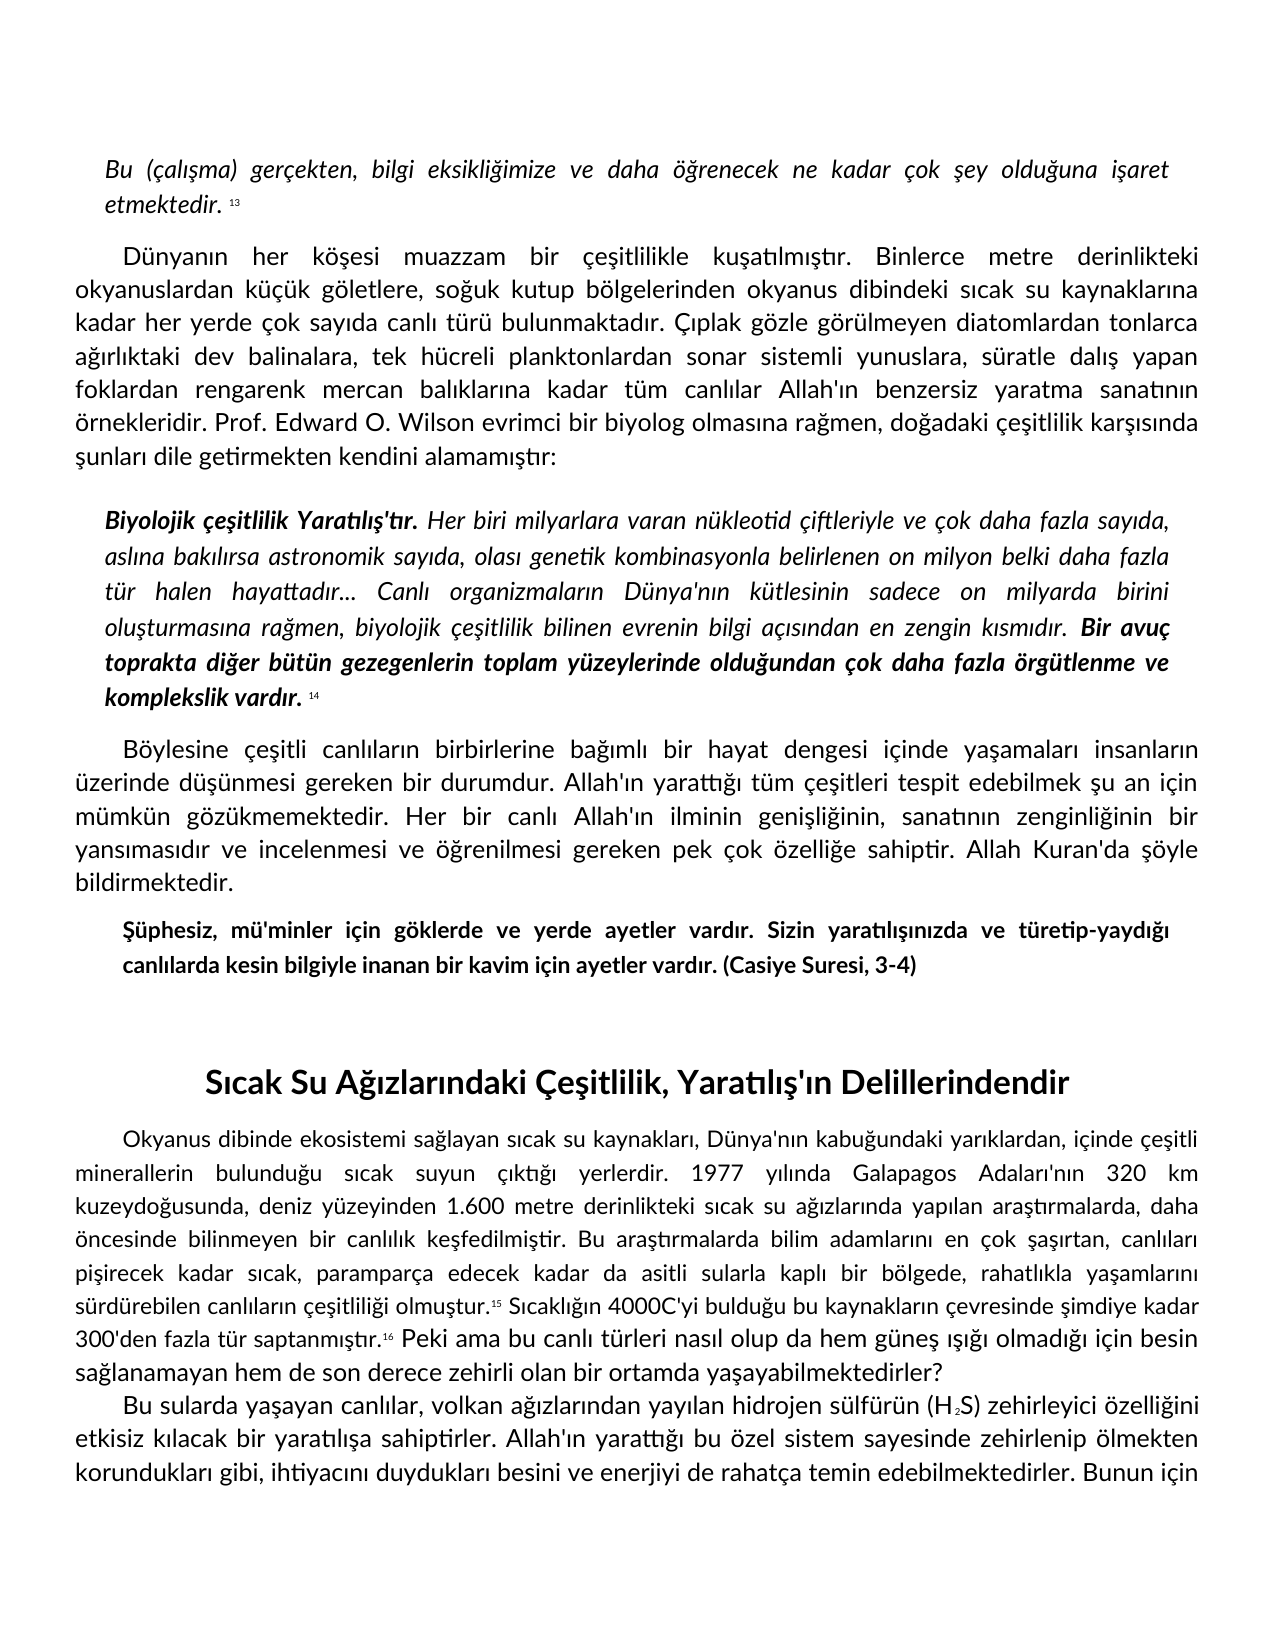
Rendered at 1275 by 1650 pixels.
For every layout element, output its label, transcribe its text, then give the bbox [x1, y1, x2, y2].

text Biyolojik çeşitlilik Yaratılış'tır. Her biri milyarlara varan nükleotid çiftleriyle ve çok daha fazla sayıda, aslına bakılırsa astronomik sayıda, olası genetik kombinasyonla belirlenen on milyon belki daha fazla tür halen hayattadır... Canlı organizmaların Dünya'nın kütlesinin sadece on milyarda birini oluşturmasına rağmen, biyolojik çeşitlilik bilinen evrenin bilgi açısından en zengin kısmıdır. Bir avuç toprakta diğer bütün gezegenlerin toplam yüzeylerinde olduğundan çok daha fazla örgütlenme ve komplekslik vardır. 14 [104, 501, 1171, 714]
text Böylesine çeşitli canlıların birbirlerine bağımlı bir hayat dengesi içinde yaşamaları insanların üzerinde düşünmesi gereken bir durumdur. Allah'ın yarattığı tüm çeşitleri tespit edebilmek şu an için mümkün gözükmemektedir. Her bir canlı Allah'ın ilminin genişliğinin, sanatının zenginliğinin bir yansımasıdır ve incelenmesi ve öğrenilmesi gereken pek çok özelliğe sahiptir. Allah Kuran'da şöyle bildirmektedir. [75, 732, 1200, 898]
text Okyanus dibinde ekosistemi sağlayan sıcak su kaynakları, Dünya'nın kabuğundaki yarıklardan, içinde çeşitli minerallerin bulunduğu sıcak suyun çıktığı yerlerdir. 1977 yılında Galapagos Adaları'nın 320 km kuzeydoğusunda, deniz yüzeyinden 1.600 metre derinlikteki sıcak su ağızlarında yapılan araştırmalarda, daha öncesinde bilinmeyen bir canlılık keşfedilmiştir. Bu araştırmalarda bilim adamlarını en çok şaşırtan, canlıları pişirecek kadar sıcak, paramparça edecek kadar da asitli sularla kaplı bir bölgede, rahatlıkla yaşamlarını sürdürebilen canlıların çeşitliliği olmuştur.15 Sıcaklığın 4000C'yi bulduğu bu kaynakların çevresinde şimdiye kadar 300'den fazla tür saptanmıştır.16 Peki ama bu canlı türleri nasıl olup da hem güneş ışığı olmadığı için besin sağlanamayan hem de son derece zehirli olan bir ortamda yaşayabilmektedirler? [75, 1121, 1200, 1388]
text Şüphesiz, mü'minler için göklerde ve yerde ayetler vardır. Sizin yaratılışınızda ve türetip-yaydığı canlılarda kesin bilgiyle inanan bir kavim için ayetler vardır. (Casiye Suresi, 3-4) [122, 910, 1171, 981]
text Bu (çalışma) gerçekten, bilgi eksikliğimize ve daha öğrenecek ne kadar çok şey olduğuna işaret etmektedir. 13 [104, 150, 1171, 221]
text Sıcak Su Ağızlarındaki Çeşitlilik, Yaratılış'ın Delillerindendir [75, 1057, 1200, 1103]
text Dünyanın her köşesi muazzam bir çeşitlilikle kuşatılmıştır. Binlerce metre derinlikteki okyanuslardan küçük göletlere, soğuk kutup bölgelerinden okyanus dibindeki sıcak su kaynaklarına kadar her yerde çok sayıda canlı türü bulunmaktadır. Çıplak gözle görülmeyen diatomlardan tonlarca ağırlıktaki dev balinalara, tek hücreli planktonlardan sonar sistemli yunuslara, süratle dalış yapan foklardan rengarenk mercan balıklarına kadar tüm canlılar Allah'ın benzersiz yaratma sanatının örnekleridir. Prof. Edward O. Wilson evrimci bir biyolog olmasına rağmen, doğadaki çeşitlilik karşısında şunları dile getirmekten kendini alamamıştır: [75, 238, 1200, 472]
text Bu sularda yaşayan canlılar, volkan ağızlarından yayılan hidrojen sülfürün (H2S) zehirleyici özelliğini etkisiz kılacak bir yaratılışa sahiptirler. Allah'ın yarattığı bu özel sistem sayesinde zehirlenip ölmekten korundukları gibi, ihtiyacını duydukları besini ve enerjiyi de rahatça temin edebilmektedirler. Bunun için [75, 1388, 1200, 1488]
